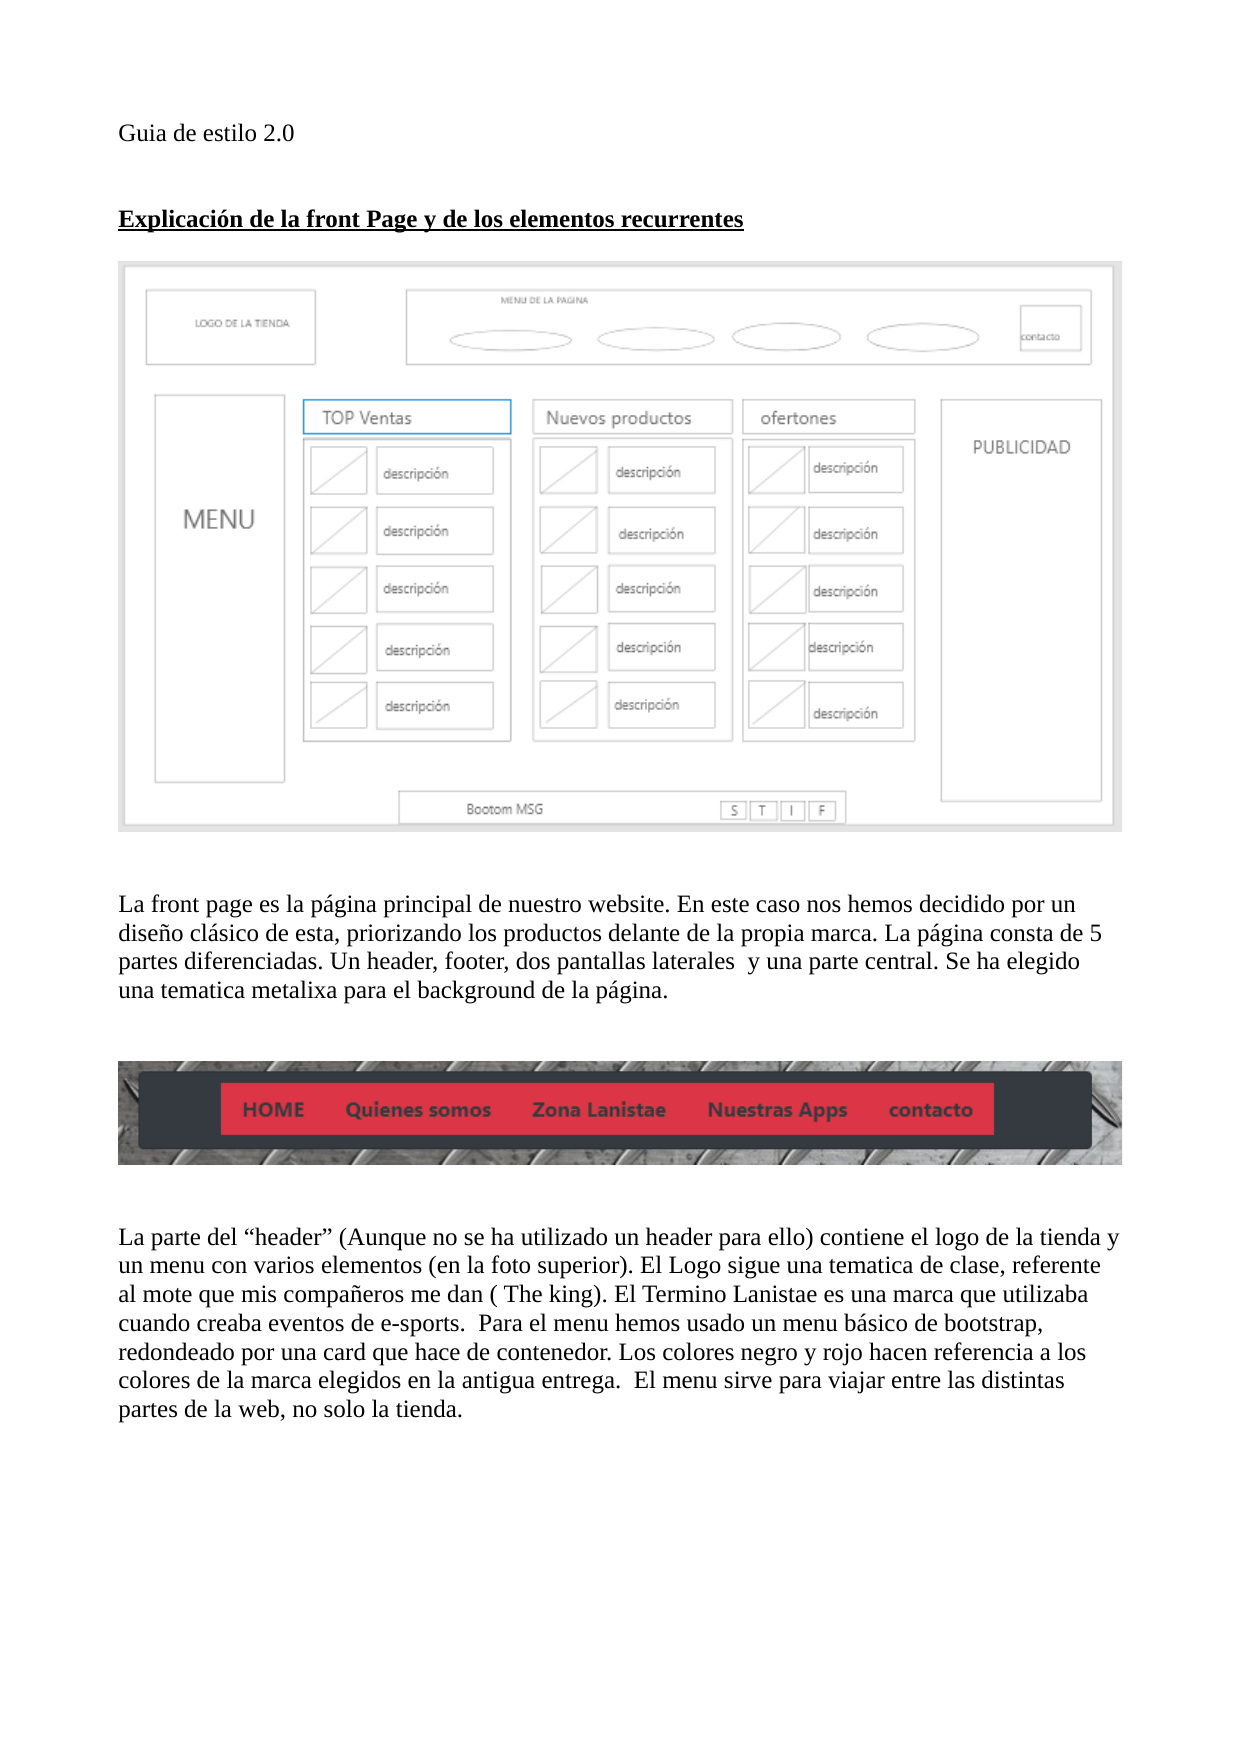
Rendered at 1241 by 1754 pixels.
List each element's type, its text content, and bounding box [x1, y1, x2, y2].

text Guia de estilo 2.0 [118, 118, 1122, 147]
text La parte del “header” (Aunque no se ha utilizado un header para ello) contiene el logo de la tienda y un menu con varios elementos (en la foto superior). El Logo sigue una tematica de clase, referente al mote que mis compañeros me dan ( The king). El Termino Lanistae es una marca que utilizaba cuando creaba eventos de e-sports. Para el menu hemos usado un menu básico de bootstrap, redondeado por una card que hace de contenedor. Los colores negro y rojo hacen referencia a los colores de la marca elegidos en la antigua entrega. El menu sirve para viajar entre las distintas partes de la web, no solo la tienda. [118, 1222, 1122, 1423]
picture [118, 261, 1123, 832]
text La front page es la página principal de nuestro website. En este caso nos hemos decidido por un diseño clásico de esta, priorizando los productos delante de la propia marca. La página consta de 5 partes diferenciadas. Un header, footer, dos pantallas laterales y una parte central. Se ha elegido una tematica metalixa para el background de la página. [118, 889, 1122, 1004]
picture [118, 1061, 1123, 1165]
text Explicación de la front Page y de los elementos recurrentes [118, 204, 1122, 233]
